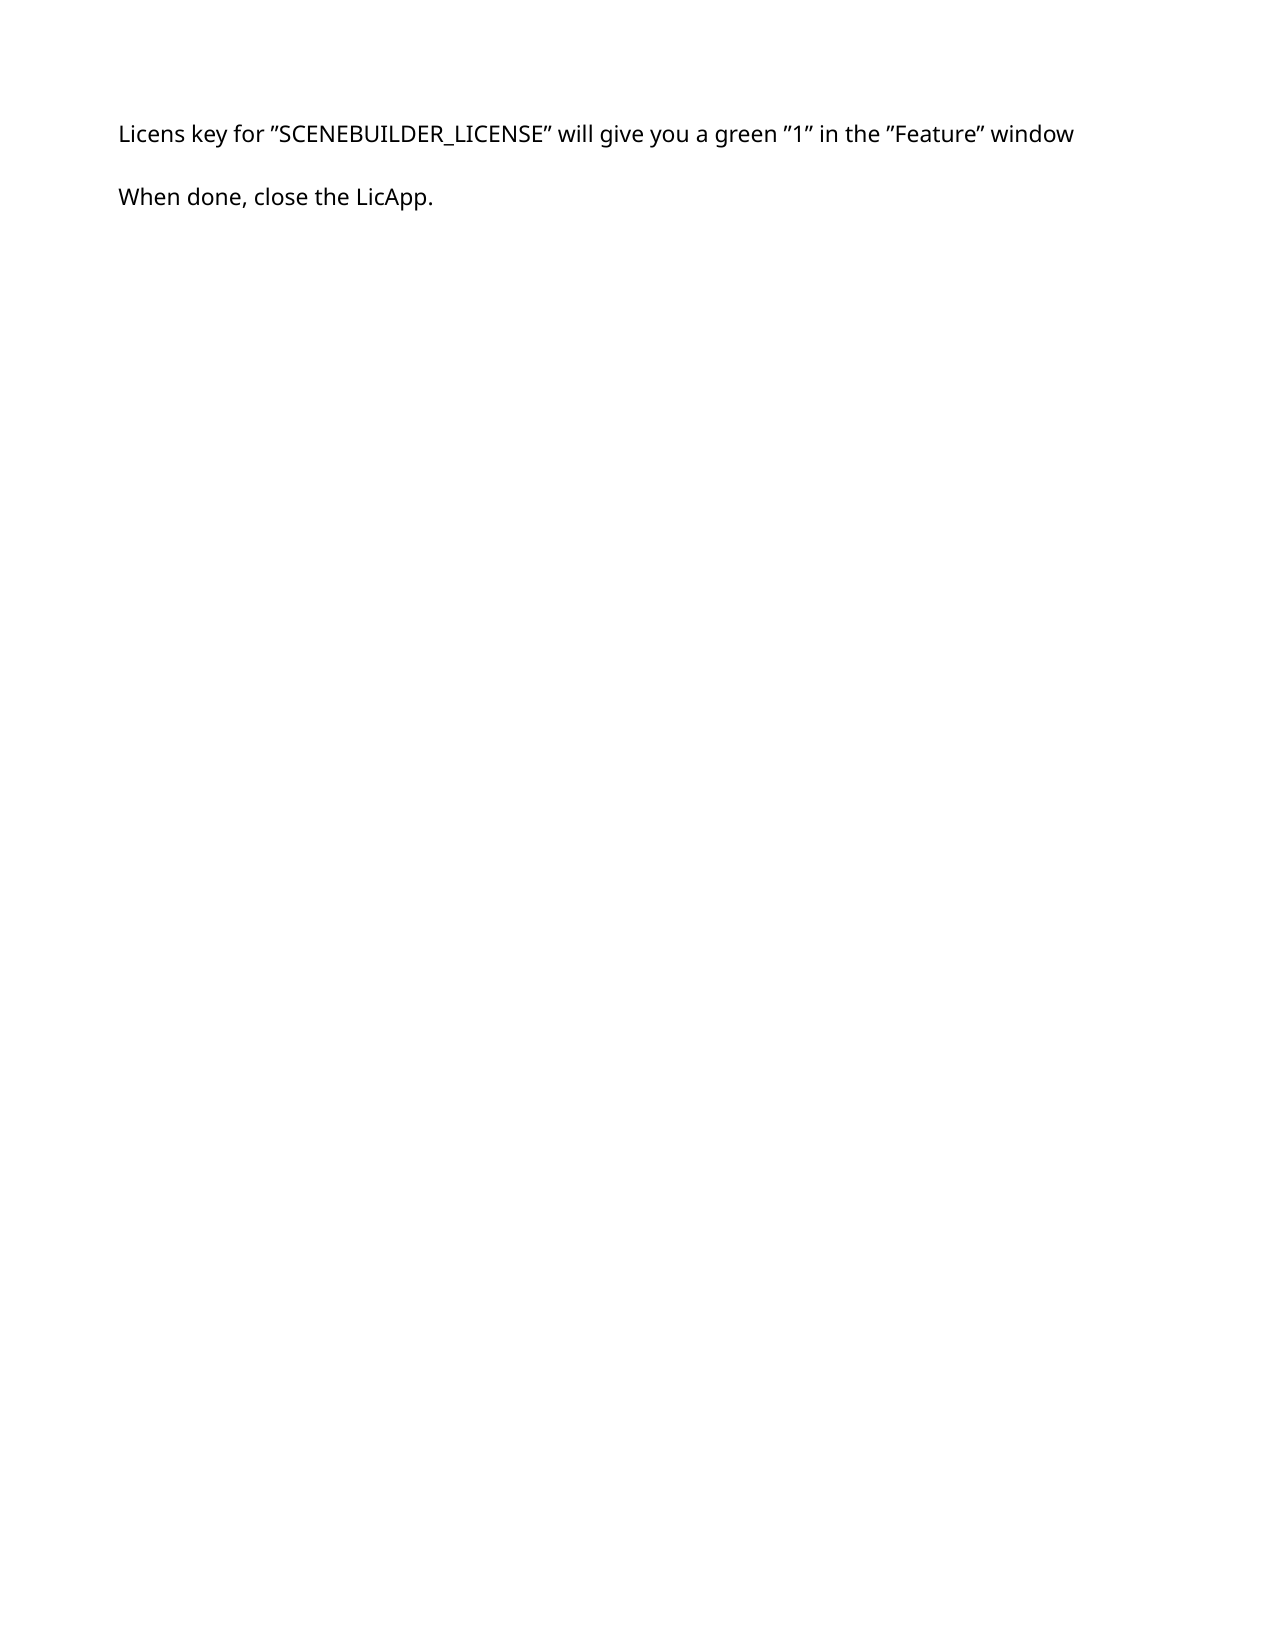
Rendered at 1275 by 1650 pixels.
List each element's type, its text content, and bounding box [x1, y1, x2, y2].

text Licens key for ”SCENEBUILDER_LICENSE” will give you a green ”1” in the ”Feature” window [118, 118, 1157, 149]
text When done, close the LicApp. [118, 181, 1157, 212]
